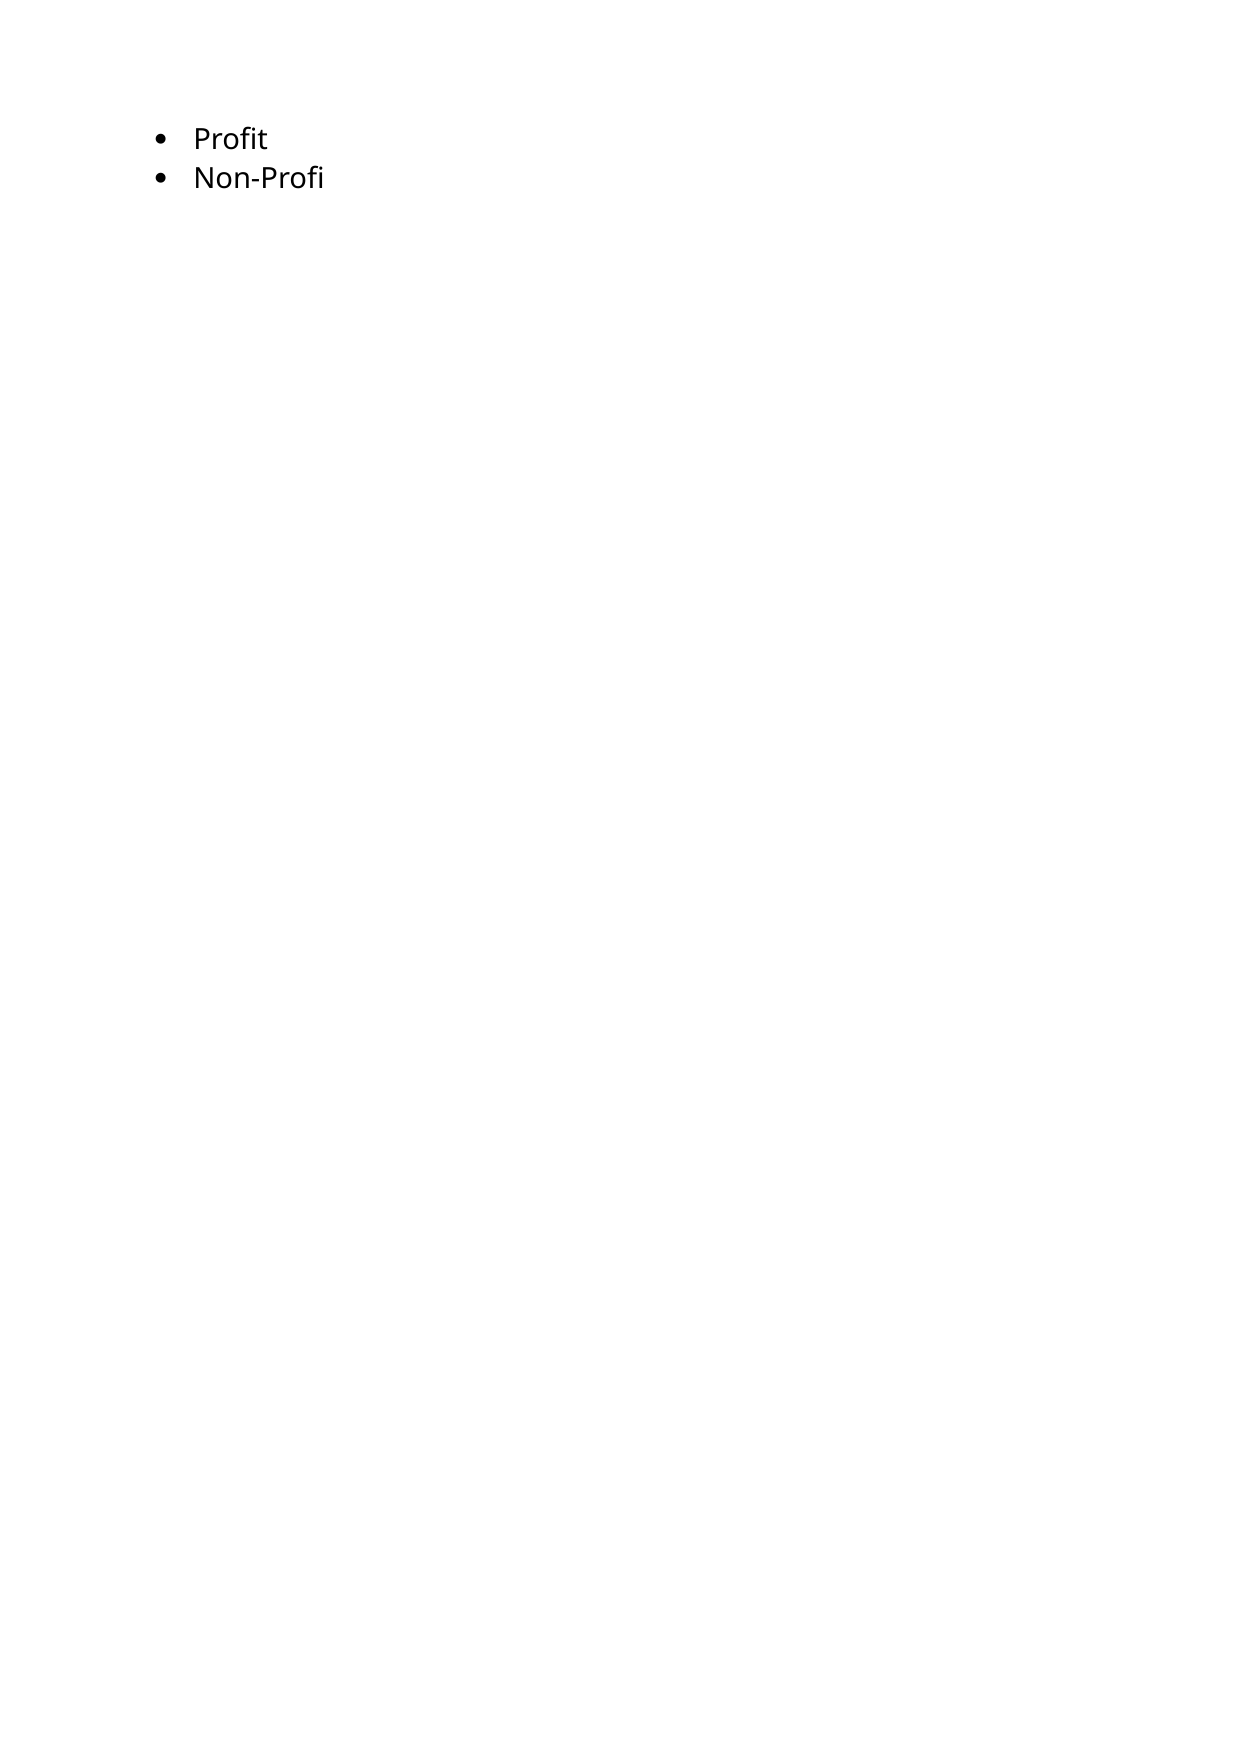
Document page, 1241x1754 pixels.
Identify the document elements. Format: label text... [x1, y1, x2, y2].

list Profit [156, 118, 1122, 158]
list Non-Profi [156, 158, 1122, 197]
